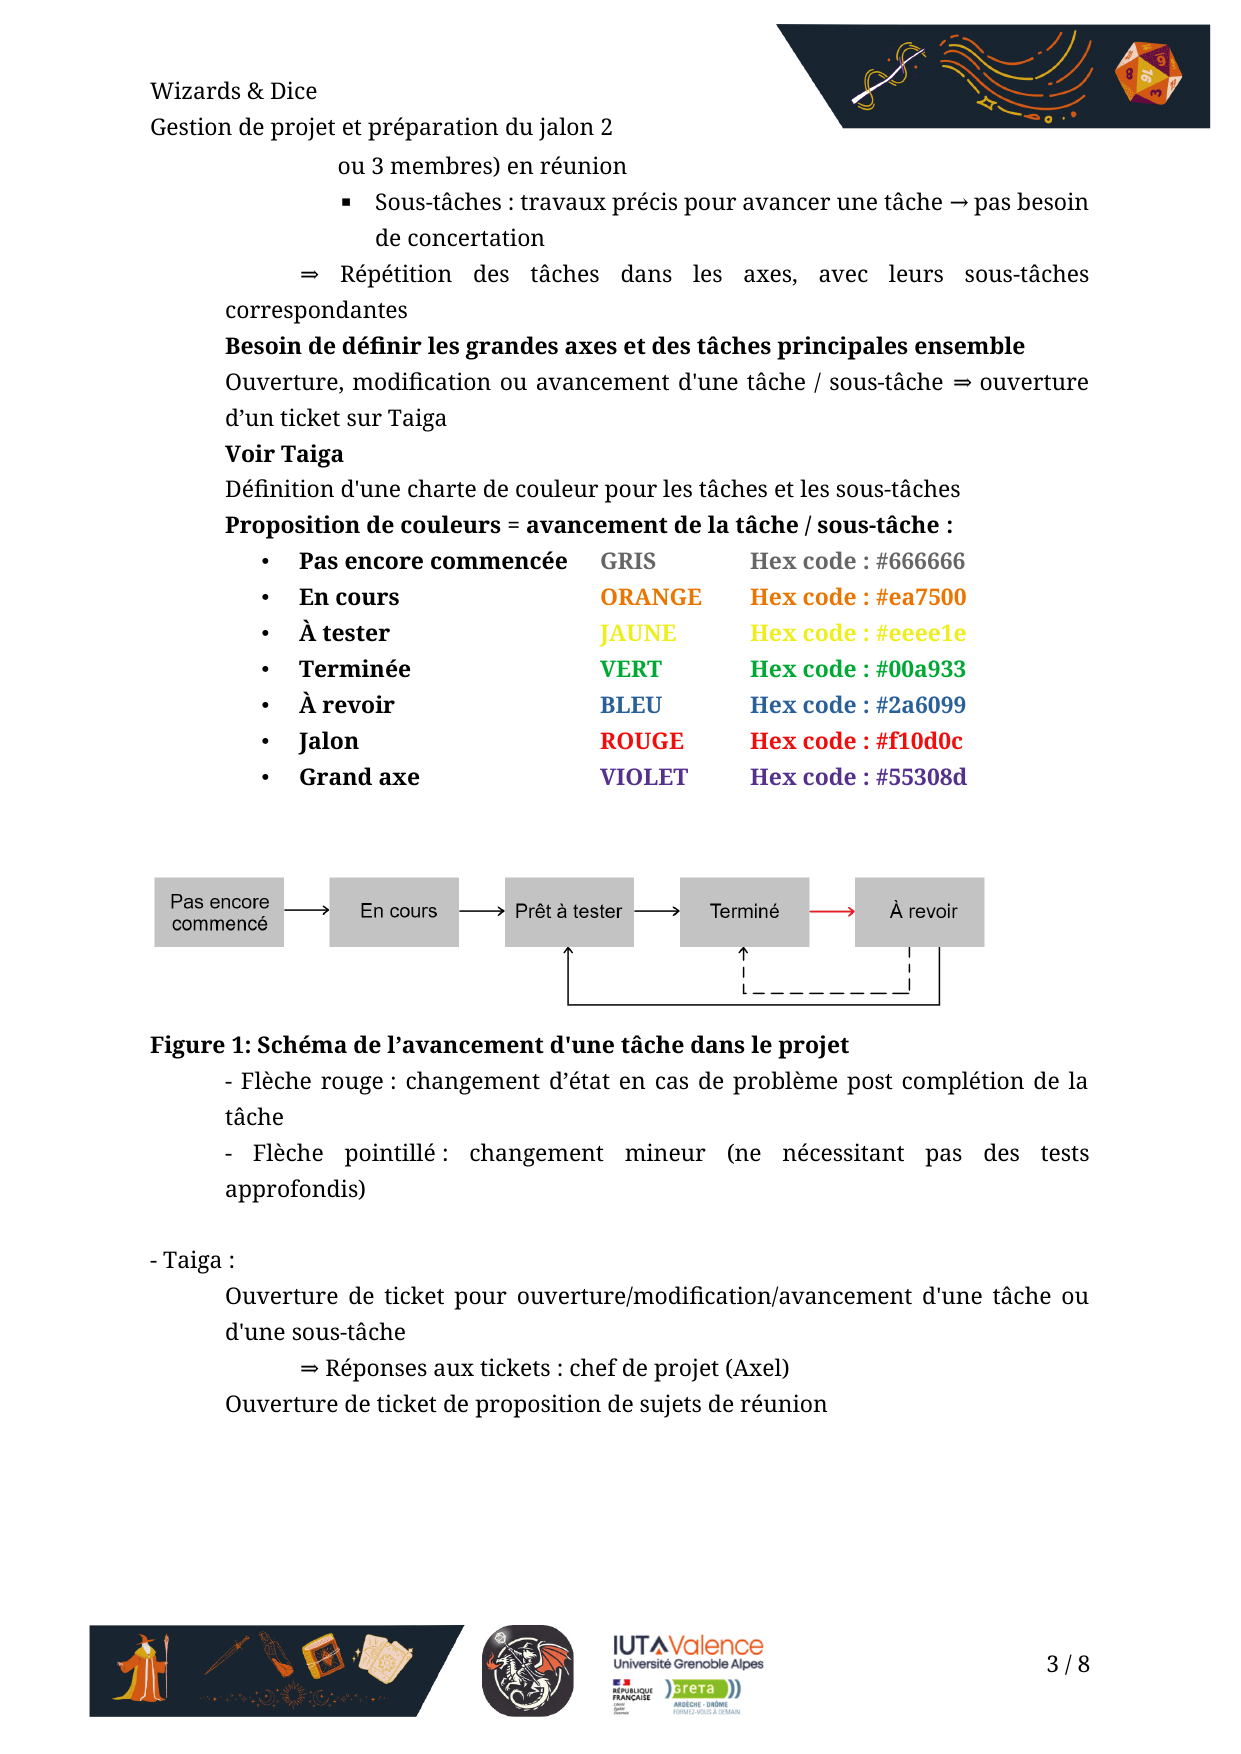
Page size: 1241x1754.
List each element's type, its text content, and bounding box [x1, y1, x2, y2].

picture [771, 21, 1218, 131]
text Figure 1: Schéma de l’avancement d'une tâche dans le projet [150, 1012, 988, 1060]
text - Taiga : [150, 1244, 1090, 1276]
text Ouverture, modification ou avancement d'une tâche / sous-tâche ⇒ ouverture d’un ticket sur Taiga [225, 366, 1090, 433]
list En cours ORANGE Hex code : #ea7500 [261, 581, 1090, 612]
list ou 3 membres) en réunion [300, 150, 1090, 181]
text ⇒ Répétition des tâches dans les axes, avec leurs sous-tâches correspondantes [225, 258, 1090, 325]
list Jalon ROUGE Hex code : #f10d0c [261, 725, 1090, 756]
list Pas encore commencée GRIS Hex code : #666666 [261, 545, 1090, 577]
text ⇒ Réponses aux tickets : chef de projet (Axel) [225, 1352, 1090, 1383]
text Voir Taiga [225, 437, 1090, 469]
picture [81, 1614, 788, 1726]
text - Flèche rouge : changement d’état en cas de problème post complétion de la tâche [225, 1065, 1090, 1132]
list À revoir BLEU Hex code : #2a6099 [261, 689, 1090, 720]
text [150, 845, 988, 872]
text Ouverture de ticket de proposition de sujets de réunion [225, 1388, 1090, 1419]
text Besoin de définir les grandes axes et des tâches principales ensemble [225, 330, 1090, 361]
list Sous-tâches : travaux précis pour avancer une tâche → pas besoin de concertation [337, 186, 1090, 253]
list Terminée VERT Hex code : #00a933 [261, 653, 1090, 684]
text - Flèche pointillé : changement mineur (ne nécessitant pas des tests approfondis) [225, 1137, 1090, 1204]
text Proposition de couleurs = avancement de la tâche / sous-tâche : [225, 509, 1090, 541]
text Ouverture de ticket pour ouverture/modification/avancement d'une tâche ou d'une sous-tâche [225, 1280, 1090, 1347]
text Définition d'une charte de couleur pour les tâches et les sous-tâches [225, 473, 1090, 505]
picture [150, 872, 988, 1012]
list Grand axe VIOLET Hex code : #55308d [261, 761, 1090, 792]
list À tester JAUNE Hex code : #eeee1e [261, 617, 1090, 648]
